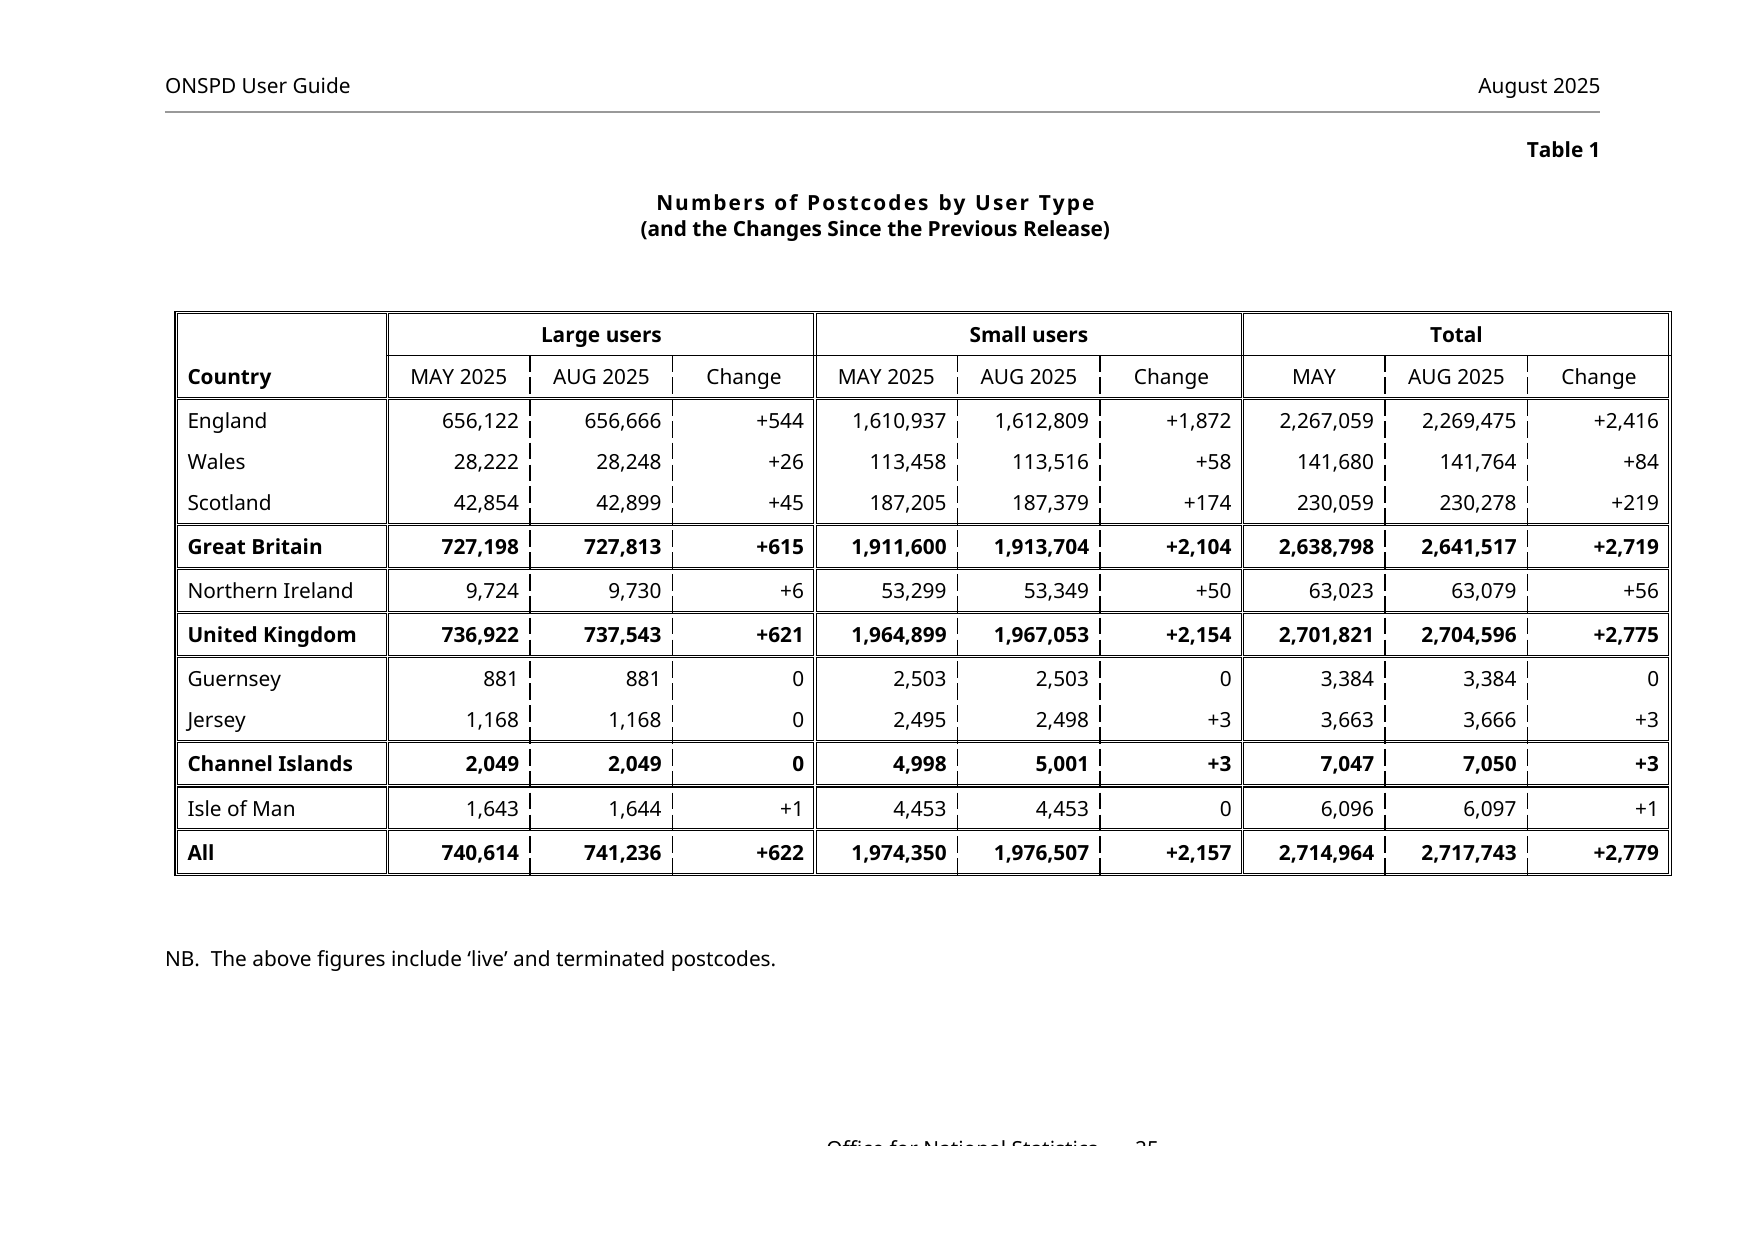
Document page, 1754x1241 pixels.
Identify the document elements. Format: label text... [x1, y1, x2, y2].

table_cell 2,503 [958, 658, 1100, 699]
table_cell 1,913,704 [958, 526, 1100, 567]
table_cell 9,730 [530, 570, 672, 611]
table_header Total [1244, 314, 1668, 355]
table_cell 0 [1100, 658, 1241, 699]
table_cell +58 [1100, 441, 1241, 482]
table_cell 6,096 [1244, 788, 1385, 828]
text Table 1 [150, 135, 1600, 163]
table_cell 656,122 [389, 400, 530, 441]
table_cell England [178, 400, 386, 441]
text (and the Changes Since the Previous Release) [150, 214, 1600, 243]
table_cell 7,050 [1385, 743, 1527, 784]
table_cell 5,001 [958, 743, 1100, 784]
table_cell 2,503 [817, 658, 957, 699]
table_cell 187,379 [958, 482, 1100, 523]
table_cell 2,049 [389, 743, 530, 784]
table_cell +544 [673, 400, 813, 441]
table_cell +2,157 [1100, 831, 1241, 872]
table_cell 1,168 [389, 699, 530, 740]
table_cell 740,614 [389, 831, 530, 872]
table_cell +615 [673, 526, 813, 567]
table_cell 28,248 [530, 441, 672, 482]
table_cell 0 [673, 743, 813, 784]
table_cell Change [1528, 356, 1668, 397]
table_cell +621 [673, 614, 813, 655]
table_cell 2,701,821 [1244, 614, 1385, 655]
table_cell MAY 2025 [817, 356, 957, 397]
table_cell MAY 2025 [389, 356, 530, 397]
table_cell +3 [1100, 699, 1241, 740]
table_cell 1,964,899 [817, 614, 957, 655]
table_cell +2,104 [1100, 526, 1241, 567]
table_cell 230,059 [1244, 482, 1385, 523]
table_cell 736,922 [389, 614, 530, 655]
table_cell Wales [178, 441, 386, 482]
table_cell 4,453 [817, 788, 957, 828]
table_cell 3,663 [1244, 699, 1385, 740]
table_cell AUG 2025 [1385, 356, 1527, 397]
table_cell 0 [1528, 658, 1668, 699]
table_cell MAY [1244, 356, 1385, 397]
table_cell Northern Ireland [178, 570, 386, 611]
table_cell 113,516 [958, 441, 1100, 482]
table_cell AUG 2025 [530, 356, 672, 397]
table_cell 1,967,053 [958, 614, 1100, 655]
table_cell 53,349 [958, 570, 1100, 611]
table_cell 727,198 [389, 526, 530, 567]
table_cell +26 [673, 441, 813, 482]
table_cell 141,680 [1244, 441, 1385, 482]
table_cell +2,775 [1528, 614, 1668, 655]
table_cell Isle of Man [178, 788, 386, 828]
table_cell 2,714,964 [1244, 831, 1385, 872]
table_cell 1,976,507 [958, 831, 1100, 872]
table_cell 63,079 [1385, 570, 1527, 611]
table_cell Channel Islands [178, 743, 386, 784]
table_cell 4,453 [958, 788, 1100, 828]
table_cell 113,458 [817, 441, 957, 482]
table_cell +6 [673, 570, 813, 611]
table_cell 3,384 [1385, 658, 1527, 699]
table_cell Country [178, 355, 386, 397]
table_cell 2,049 [530, 743, 672, 784]
table_cell 1,643 [389, 788, 530, 828]
table_cell 2,269,475 [1385, 400, 1527, 441]
table_cell 9,724 [389, 570, 530, 611]
table_cell 741,236 [530, 831, 672, 872]
table_cell +1 [1528, 788, 1668, 828]
table_cell 53,299 [817, 570, 957, 611]
table_cell 656,666 [530, 400, 672, 441]
table_cell 881 [389, 658, 530, 699]
table_cell +3 [1528, 743, 1668, 784]
table_cell Jersey [178, 699, 386, 740]
table_cell 1,974,350 [817, 831, 957, 872]
table_cell 2,495 [817, 699, 957, 740]
table_cell 28,222 [389, 441, 530, 482]
table_cell 141,764 [1385, 441, 1527, 482]
table_cell AUG 2025 [958, 356, 1100, 397]
table_cell +50 [1100, 570, 1241, 611]
table_cell 1,612,809 [958, 400, 1100, 441]
table_cell 187,205 [817, 482, 957, 523]
table_cell 0 [673, 658, 813, 699]
table_cell +2,416 [1528, 400, 1668, 441]
table_cell 2,641,517 [1385, 526, 1527, 567]
table_cell +84 [1528, 441, 1668, 482]
table_header [178, 314, 386, 355]
table_cell +2,779 [1528, 831, 1668, 872]
table_cell +622 [673, 831, 813, 872]
table_cell 6,097 [1385, 788, 1527, 828]
table_cell 42,899 [530, 482, 672, 523]
table_cell 2,498 [958, 699, 1100, 740]
table_cell 3,666 [1385, 699, 1527, 740]
table_cell 1,610,937 [817, 400, 957, 441]
table_cell 63,023 [1244, 570, 1385, 611]
table_cell 1,168 [530, 699, 672, 740]
table_cell 1,911,600 [817, 526, 957, 567]
table_cell 881 [530, 658, 672, 699]
table_cell 0 [673, 699, 813, 740]
table_cell Scotland [178, 482, 386, 523]
table_cell +1 [673, 788, 813, 828]
table_cell Change [1100, 356, 1241, 397]
table_cell +56 [1528, 570, 1668, 611]
table_cell Guernsey [178, 658, 386, 699]
table_cell 0 [1100, 788, 1241, 828]
table_cell 4,998 [817, 743, 957, 784]
table_cell 7,047 [1244, 743, 1385, 784]
table_cell Great Britain [178, 526, 386, 567]
table_cell United Kingdom [178, 614, 386, 655]
table_cell 2,638,798 [1244, 526, 1385, 567]
subtitle Numbers of Postcodes by User Type [150, 192, 1600, 214]
table_cell 737,543 [530, 614, 672, 655]
table_cell +3 [1528, 699, 1668, 740]
table_cell All [178, 831, 386, 872]
table_cell 2,717,743 [1385, 831, 1527, 872]
table_cell 727,813 [530, 526, 672, 567]
table_cell 230,278 [1385, 482, 1527, 523]
table_header Small users [817, 314, 1241, 355]
table_cell 2,704,596 [1385, 614, 1527, 655]
table_cell 2,267,059 [1244, 400, 1385, 441]
table_cell +174 [1100, 482, 1241, 523]
table_cell +2,719 [1528, 526, 1668, 567]
table_cell +45 [673, 482, 813, 523]
table_cell +2,154 [1100, 614, 1241, 655]
table_cell 3,384 [1244, 658, 1385, 699]
table_cell 1,644 [530, 788, 672, 828]
table_cell 42,854 [389, 482, 530, 523]
table_cell +3 [1100, 743, 1241, 784]
table_header Large users [389, 314, 813, 355]
table_cell +219 [1528, 482, 1668, 523]
table_cell Change [673, 356, 813, 397]
text NB. The above figures include ‘live’ and terminated postcodes. [150, 944, 1600, 972]
table_cell +1,872 [1100, 400, 1241, 441]
